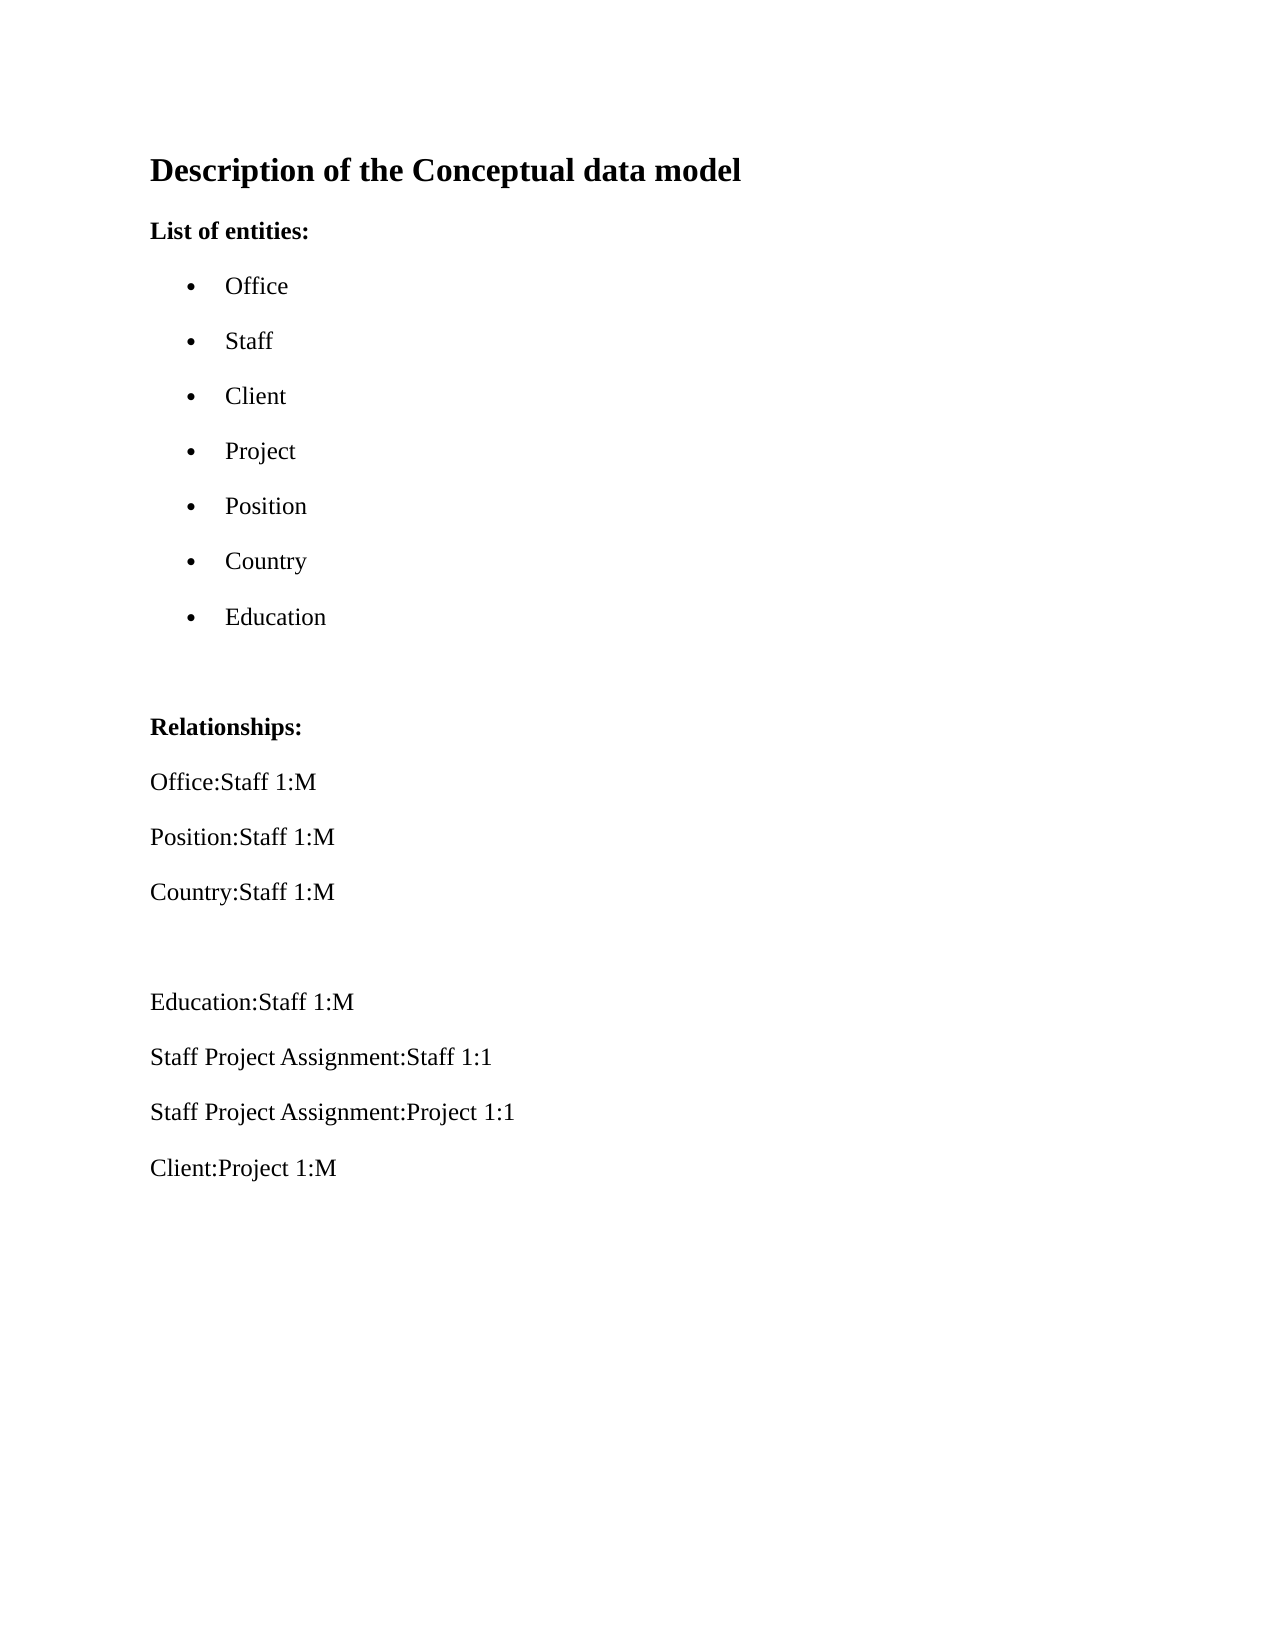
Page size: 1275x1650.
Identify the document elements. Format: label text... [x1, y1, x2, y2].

text Education:Staff 1:M [150, 987, 1117, 1016]
list Education [187, 602, 1125, 630]
text Position:Staff 1:M [150, 822, 1117, 851]
text Staff Project Assignment:Project 1:1 [150, 1097, 1117, 1126]
list Country [187, 546, 1125, 575]
list Project [187, 436, 1125, 465]
text Office:Staff 1:M [150, 767, 1117, 796]
text Relationships: [150, 712, 1117, 741]
list Position [187, 491, 1125, 520]
text List of entities: [150, 216, 1117, 244]
text Staff Project Assignment:Staff 1:1 [150, 1042, 1117, 1071]
text Country:Staff 1:M [150, 877, 1117, 906]
text Client:Project 1:M [150, 1153, 1117, 1181]
list Client [187, 381, 1125, 410]
subtitle Description of the Conceptual data model [150, 150, 1125, 188]
list Staff [187, 326, 1125, 355]
list Office [187, 271, 1125, 300]
